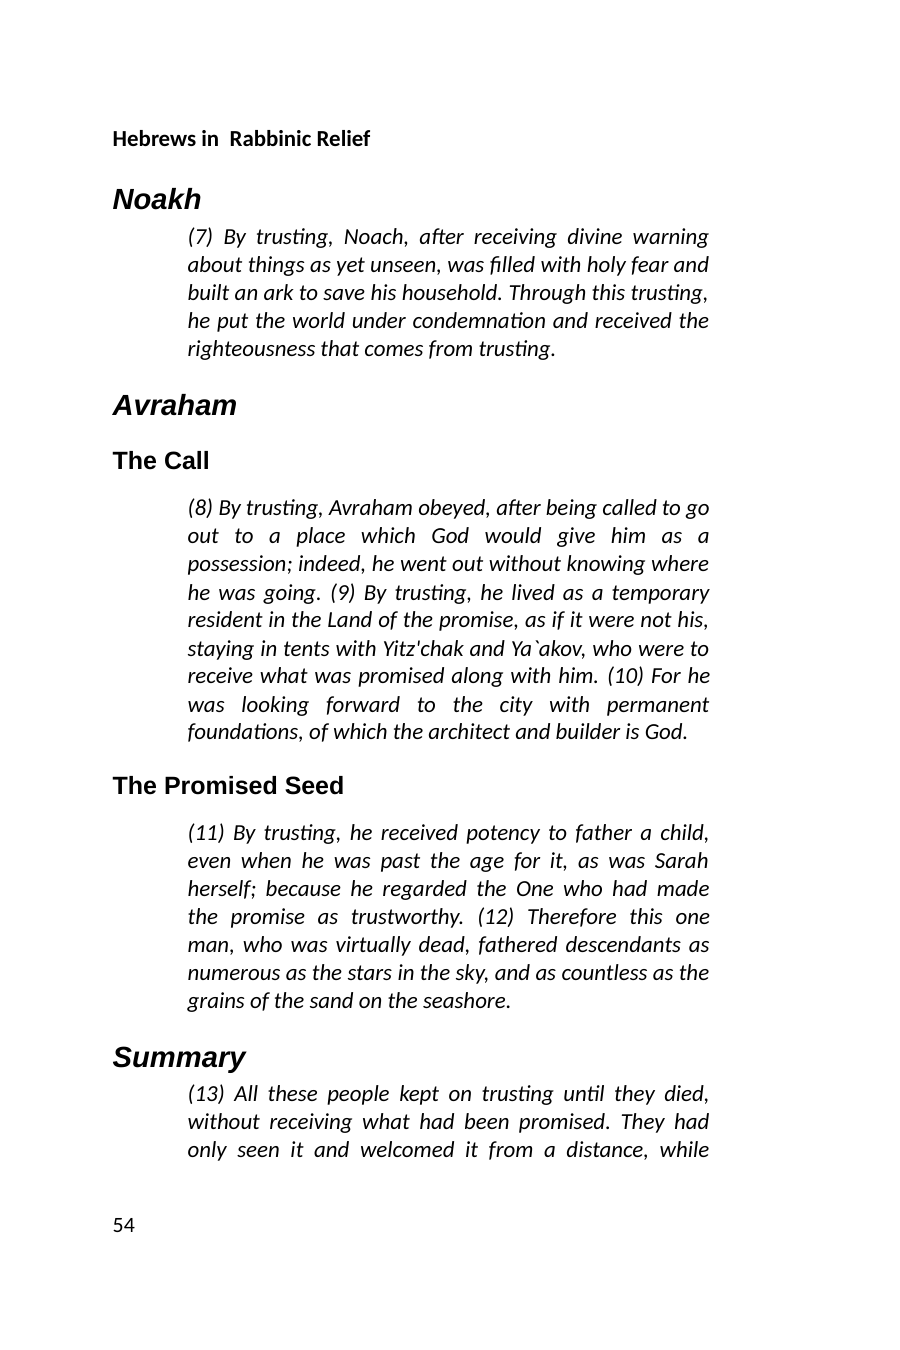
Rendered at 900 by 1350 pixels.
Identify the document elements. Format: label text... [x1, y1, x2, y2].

subtitle Noakh [112, 182, 787, 216]
text (7) By trusting, Noach, after receiving divine warning about things as yet unseen, was filled with holy fear and built an ark to save his household. Through this trusting, he put the world under condemnation and received the righteousness that comes from trusting. [187, 222, 712, 362]
subtitle The Call [112, 446, 787, 475]
subtitle Summary [112, 1040, 787, 1073]
text (11) By trusting, he received potency to father a child, even when he was past the age for it, as was Sarah herself; because he regarded the One who had made the promise as trustworthy. (12) Therefore this one man, who was virtually dead, fathered descendants as numerous as the stars in the sky, and as countless as the grains of the sand on the seashore. [187, 818, 712, 1014]
subtitle The Promised Seed [112, 771, 787, 799]
subtitle Avraham [112, 388, 787, 421]
text (8) By trusting, Avraham obeyed, after being called to go out to a place which God would give him as a possession; indeed, he went out without knowing where he was going. (9) By trusting, he lived as a temporary resident in the Land of the promise, as if it were not his, staying in tents with Yitz'chak and Ya`akov, who were to receive what was promised along with him. (10) For he was looking forward to the city with permanent foundations, of which the architect and builder is God. [187, 493, 712, 746]
text (13) All these people kept on trusting until they died, without receiving what had been promised. They had only seen it and welcomed it from a distance, while [187, 1079, 712, 1163]
